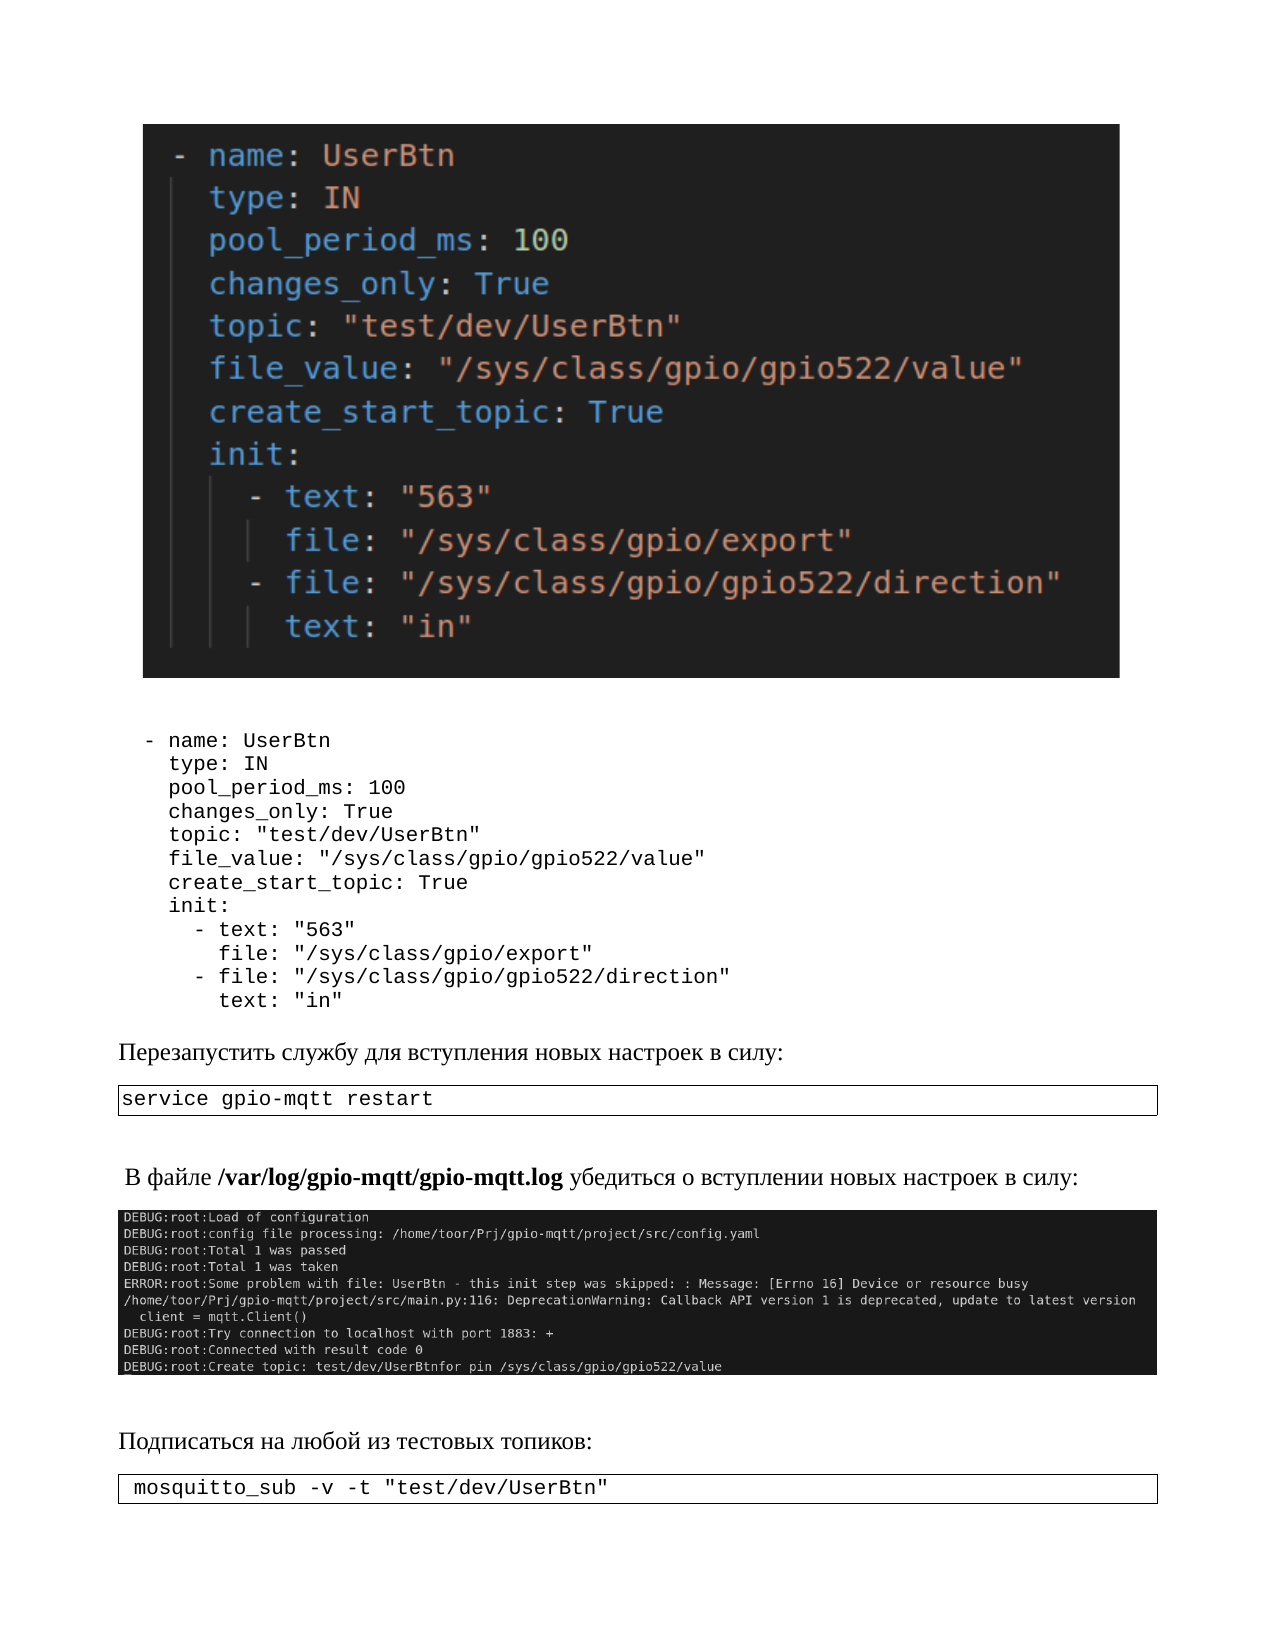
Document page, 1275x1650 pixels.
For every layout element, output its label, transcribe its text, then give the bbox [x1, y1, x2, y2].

picture [142, 124, 1120, 678]
text text: "in" [118, 990, 1157, 1013]
text Подписаться на любой из тестовых топиков: [118, 1426, 1157, 1455]
text file: "/sys/class/gpio/export" [118, 943, 1157, 966]
text В файле /var/log/gpio-mqtt/gpio-mqtt.log убедиться о вступлении новых настроек в силу: [118, 1162, 1157, 1191]
text service gpio-mqtt restart [119, 1086, 1157, 1115]
text init: [118, 895, 1157, 919]
text topic: "test/dev/UserBtn" [118, 824, 1157, 848]
text - text: "563" [118, 919, 1157, 943]
text create_start_topic: True [118, 872, 1157, 895]
picture [118, 1210, 1157, 1375]
text type: IN [118, 753, 1157, 777]
text Перезапустить службу для вступления новых настроек в силу: [118, 1037, 1157, 1066]
text - name: UserBtn [118, 730, 1157, 753]
text file_value: "/sys/class/gpio/gpio522/value" [118, 848, 1157, 872]
text pool_period_ms: 100 [118, 777, 1157, 801]
text - file: "/sys/class/gpio/gpio522/direction" [118, 966, 1157, 990]
text mosquitto_sub -v -t "test/dev/UserBtn" [119, 1475, 1157, 1503]
text changes_only: True [118, 801, 1157, 824]
